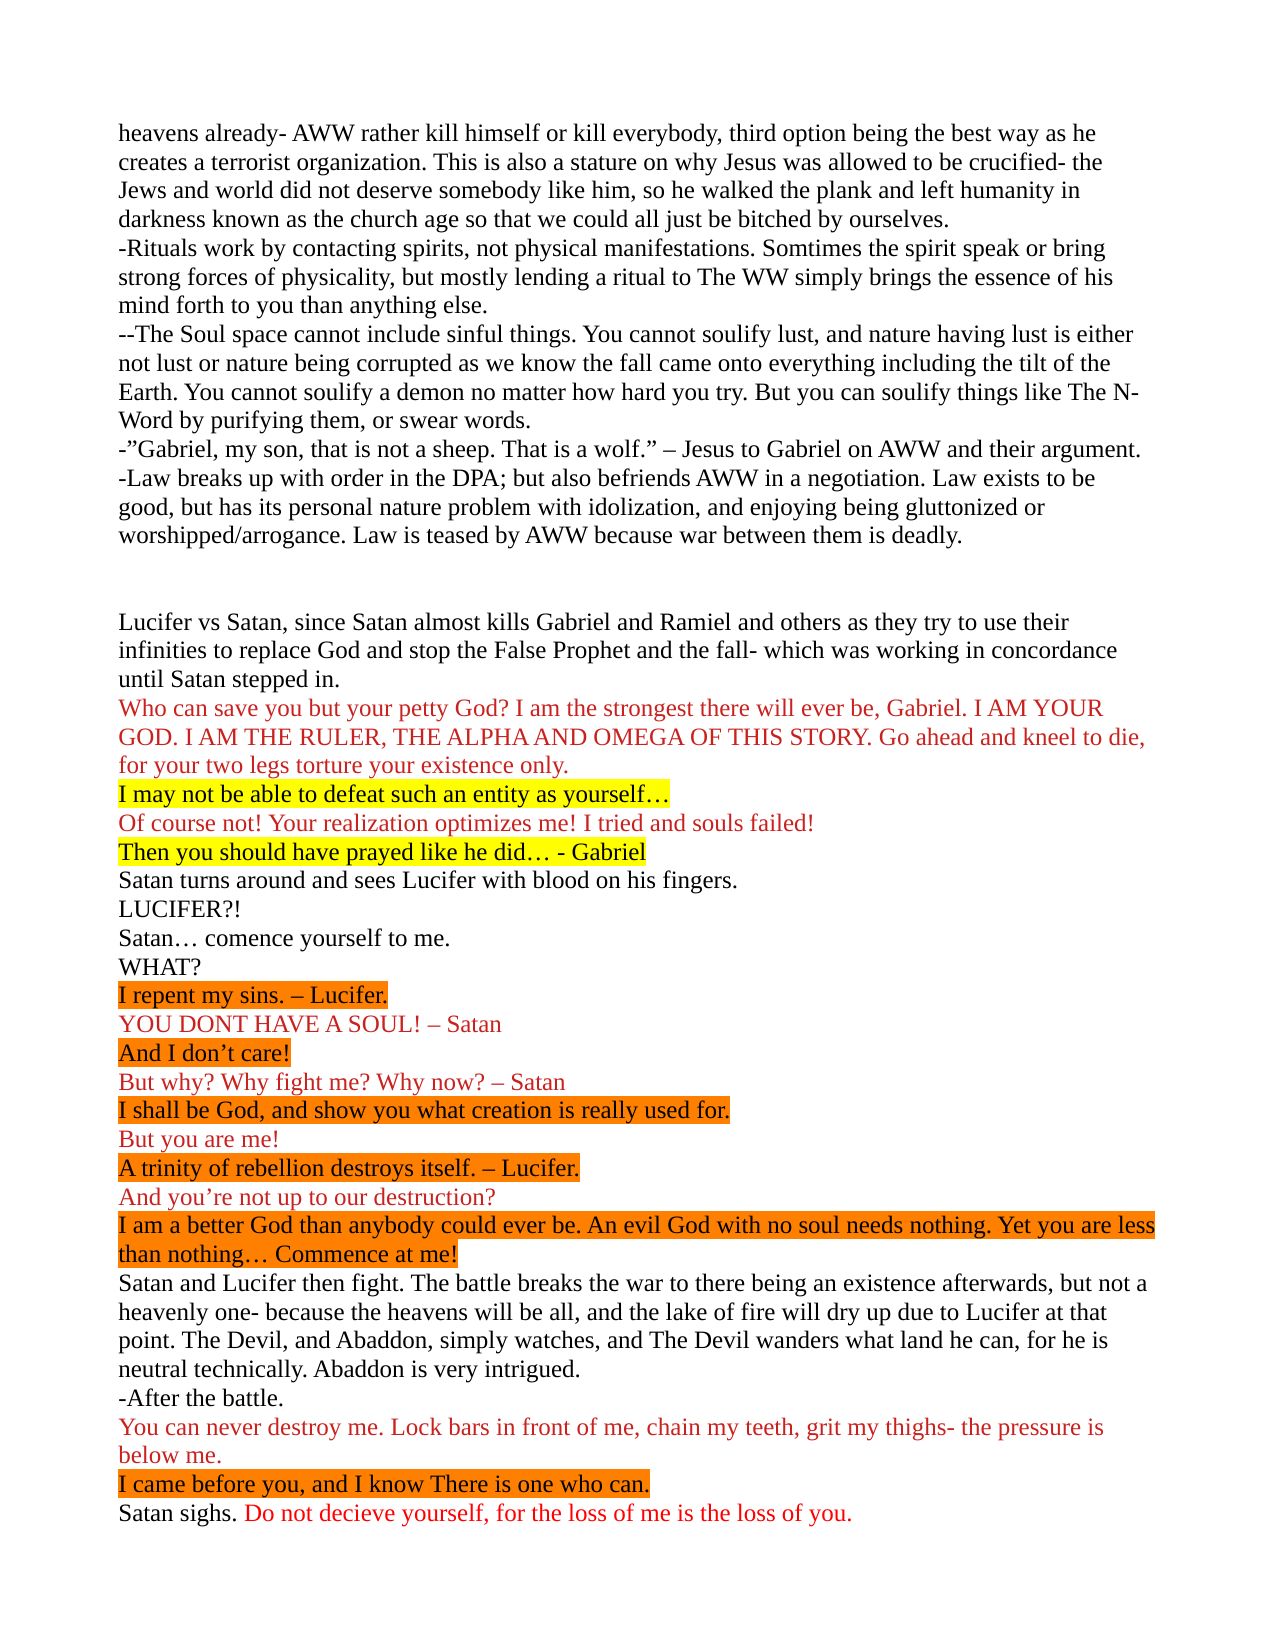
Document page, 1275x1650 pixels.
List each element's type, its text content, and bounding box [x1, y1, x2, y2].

text A trinity of rebellion destroys itself. – Lucifer. [118, 1153, 1157, 1182]
text Then you should have prayed like he did… - Gabriel [118, 837, 1157, 866]
text I am a better God than anybody could ever be. An evil God with no soul needs nothing. Yet you are less than nothing… Commence at me! [118, 1211, 1157, 1268]
text And you’re not up to our destruction? [118, 1182, 1157, 1211]
text -Rituals work by contacting spirits, not physical manifestations. Somtimes the spirit speak or bring strong forces of physicality, but mostly lending a ritual to The WW simply brings the essence of his mind forth to you than anything else. [118, 233, 1157, 319]
text Lucifer vs Satan, since Satan almost kills Gabriel and Ramiel and others as they try to use their infinities to replace God and stop the False Prophet and the fall- which was working in concordance until Satan stepped in. [118, 607, 1157, 693]
text But you are me! [118, 1124, 1157, 1153]
text I came before you, and I know There is one who can. [118, 1469, 1157, 1498]
text But why? Why fight me? Why now? – Satan [118, 1067, 1157, 1096]
text Of course not! Your realization optimizes me! I tried and souls failed! [118, 808, 1157, 837]
text Satan turns around and sees Lucifer with blood on his fingers. [118, 866, 1157, 894]
text -Law breaks up with order in the DPA; but also befriends AWW in a negotiation. Law exists to be good, but has its personal nature problem with idolization, and enjoying being gluttonized or worshipped/arrogance. Law is teased by AWW because war between them is deadly. [118, 463, 1157, 549]
text YOU DONT HAVE A SOUL! – Satan [118, 1009, 1157, 1038]
text WHAT? [118, 952, 1157, 981]
text I shall be God, and show you what creation is really used for. [118, 1096, 1157, 1124]
text heavens already- AWW rather kill himself or kill everybody, third option being the best way as he creates a terrorist organization. This is also a stature on why Jesus was allowed to be crucified- the Jews and world did not deserve somebody like him, so he walked the plank and left humanity in darkness known as the church age so that we could all just be bitched by ourselves. [118, 118, 1157, 233]
text Satan and Lucifer then fight. The battle breaks the war to there being an existence afterwards, but not a heavenly one- because the heavens will be all, and the lake of fire will dry up due to Lucifer at that point. The Devil, and Abaddon, simply watches, and The Devil wanders what land he can, for he is neutral technically. Abaddon is very intrigued. [118, 1268, 1157, 1383]
text I repent my sins. – Lucifer. [118, 981, 1157, 1009]
text You can never destroy me. Lock bars in front of me, chain my teeth, grit my thighs- the pressure is below me. [118, 1412, 1157, 1469]
text --The Soul space cannot include sinful things. You cannot soulify lust, and nature having lust is either not lust or nature being corrupted as we know the fall came onto everything including the tilt of the Earth. You cannot soulify a demon no matter how hard you try. But you can soulify things like The N-Word by purifying them, or swear words. [118, 319, 1157, 434]
text Who can save you but your petty God? I am the strongest there will ever be, Gabriel. I AM YOUR GOD. I AM THE RULER, THE ALPHA AND OMEGA OF THIS STORY. Go ahead and kneel to die, for your two legs torture your existence only. [118, 693, 1157, 779]
text LUCIFER?! [118, 894, 1157, 923]
text I may not be able to defeat such an entity as yourself… [118, 779, 1157, 808]
text -”Gabriel, my son, that is not a sheep. That is a wolf.” – Jesus to Gabriel on AWW and their argument. [118, 434, 1157, 463]
text -After the battle. [118, 1383, 1157, 1412]
text Satan sighs. Do not decieve yourself, for the loss of me is the loss of you. [118, 1498, 1157, 1527]
text And I don’t care! [118, 1038, 1157, 1067]
text Satan… comence yourself to me. [118, 923, 1157, 952]
